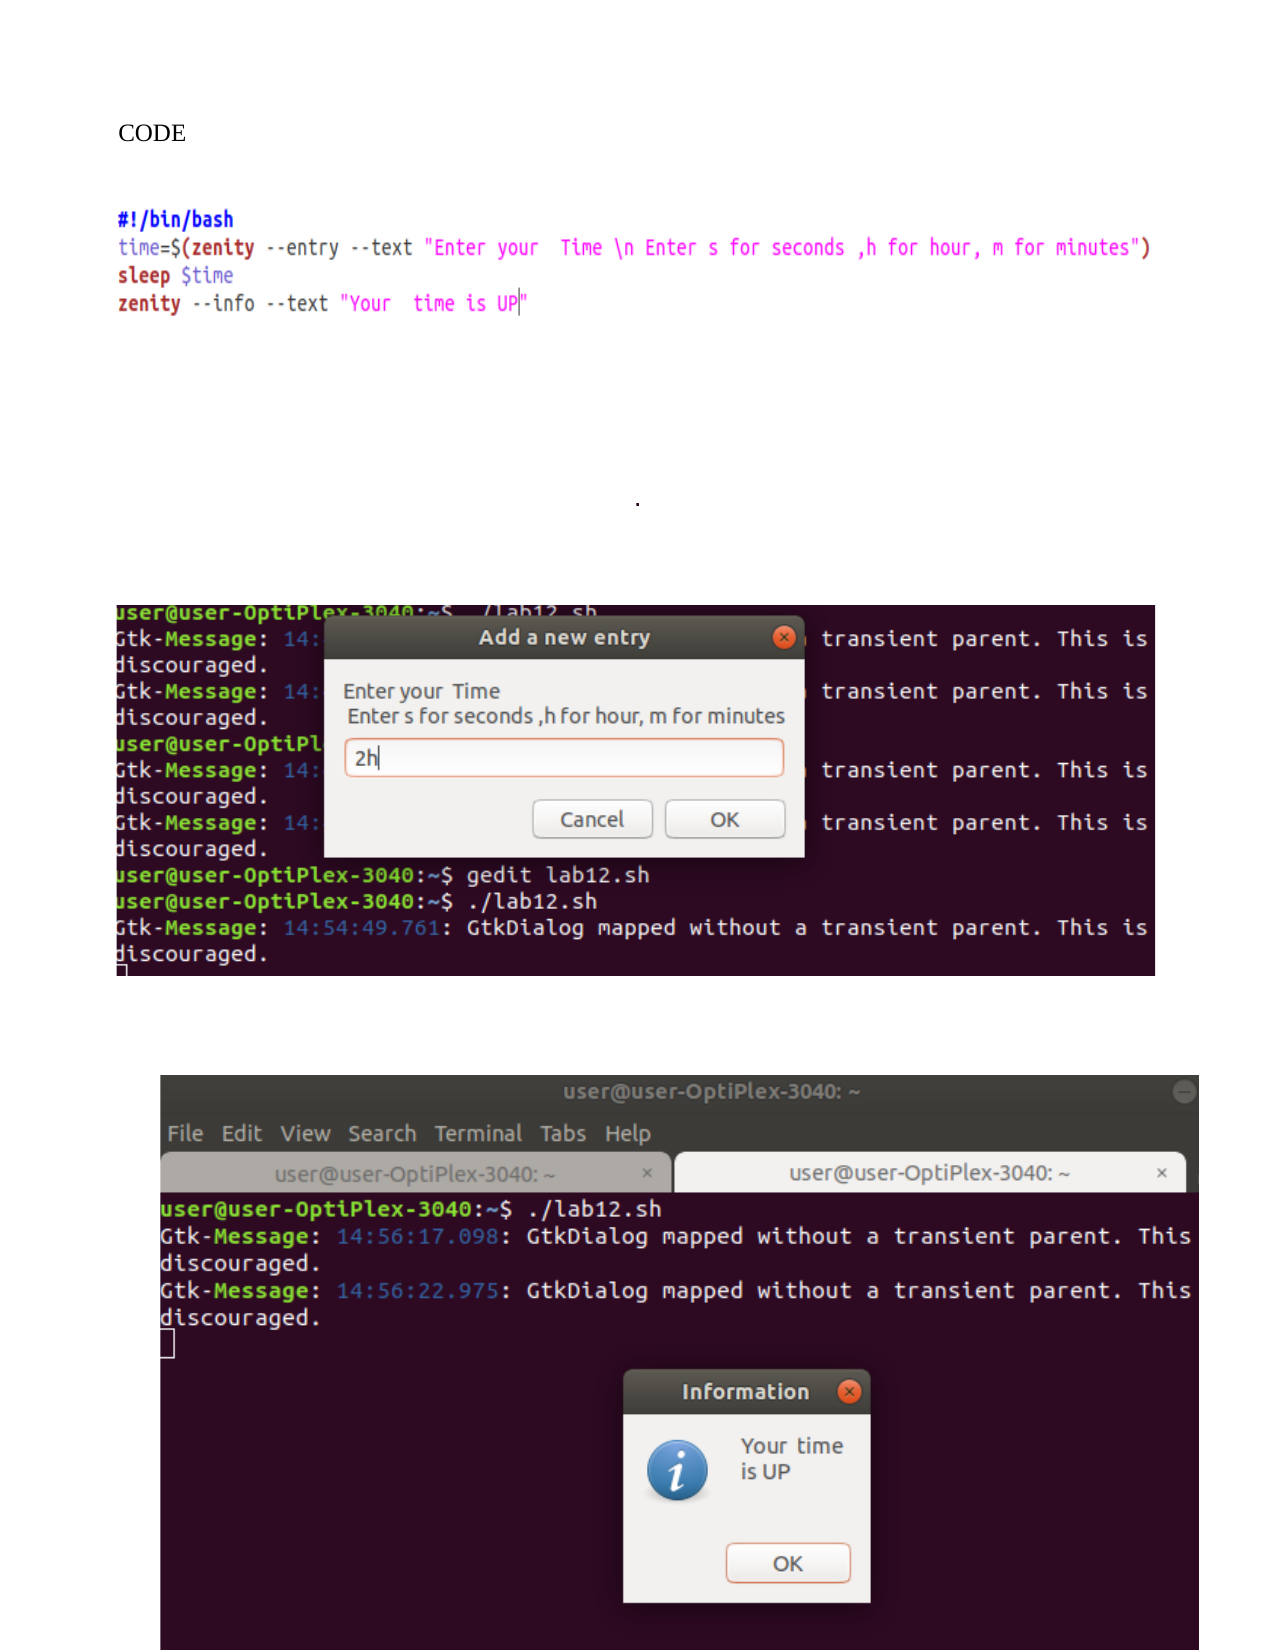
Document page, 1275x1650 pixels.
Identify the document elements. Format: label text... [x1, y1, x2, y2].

text CODE [118, 118, 1157, 147]
